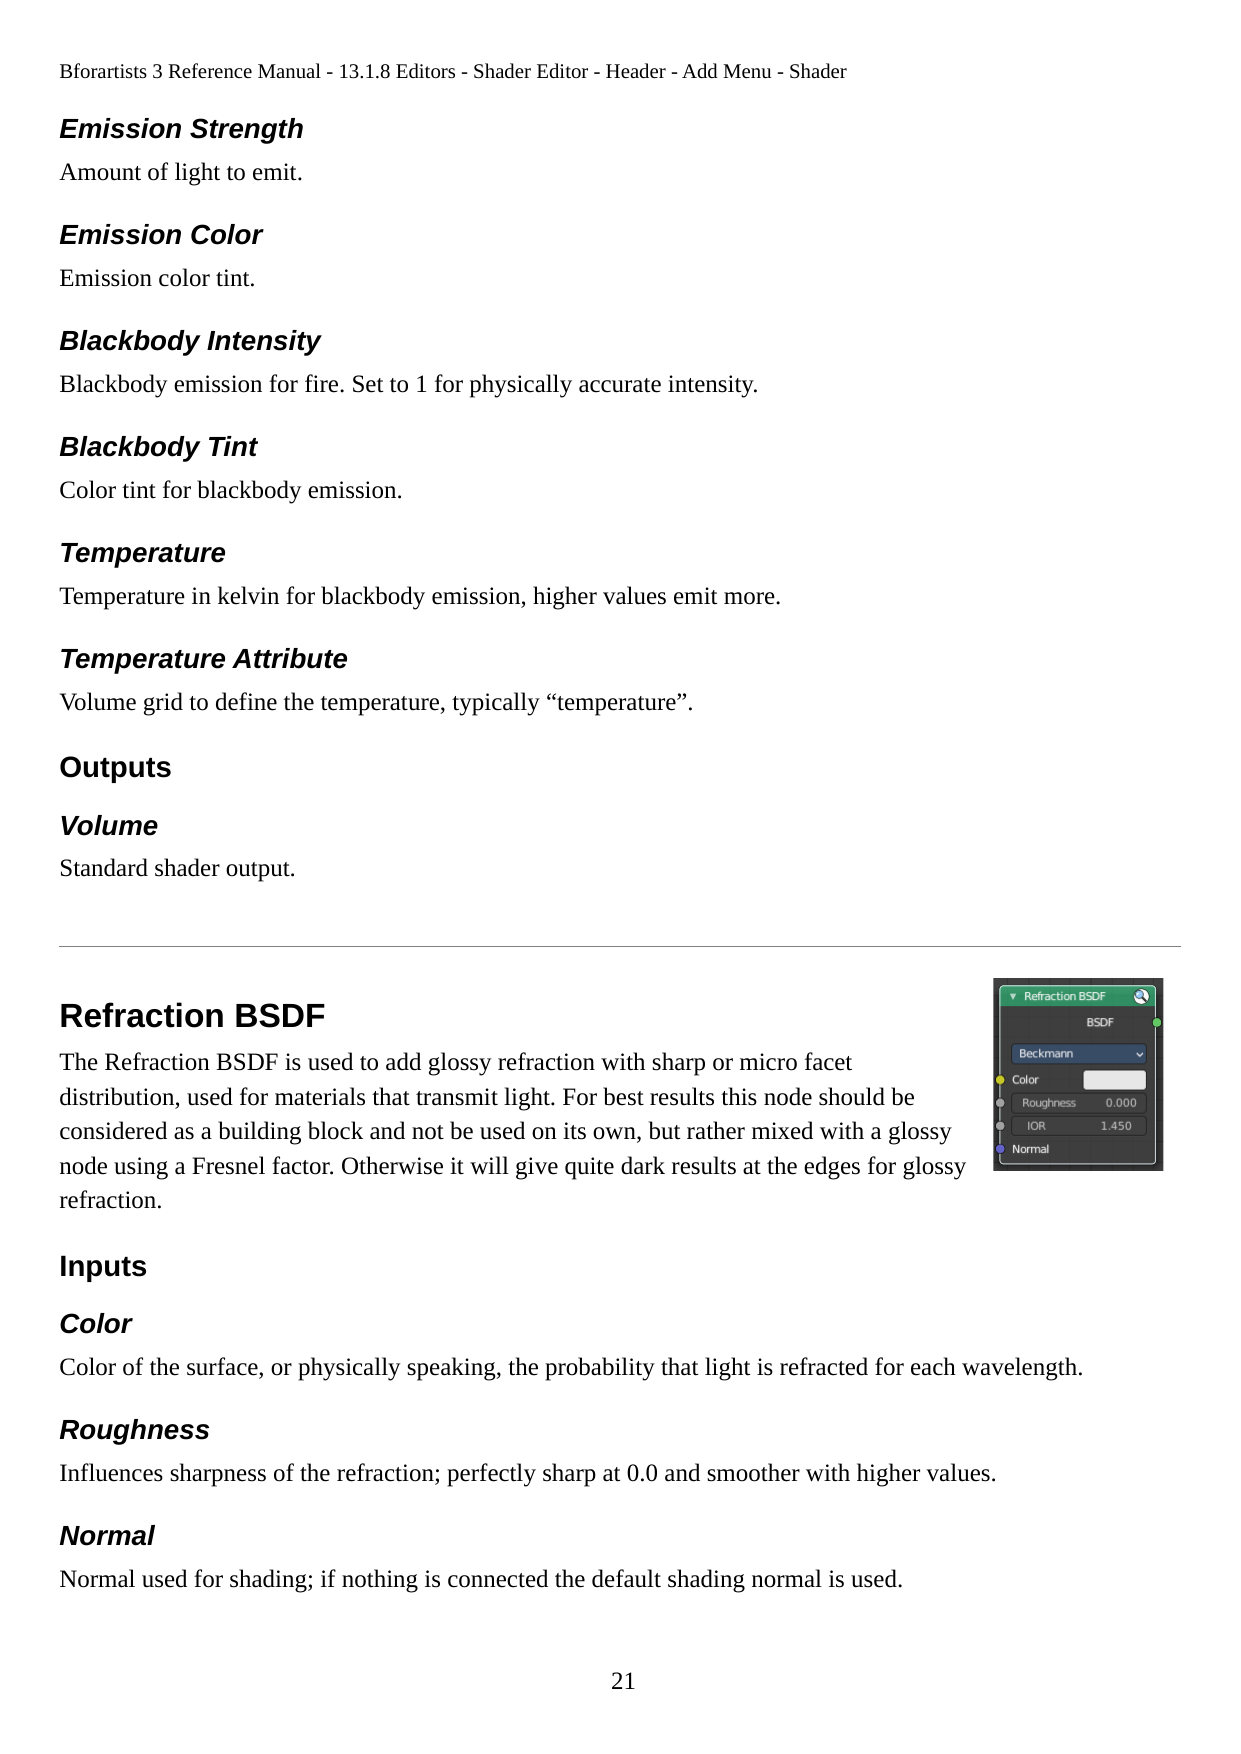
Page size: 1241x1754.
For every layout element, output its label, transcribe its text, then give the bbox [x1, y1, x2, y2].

text Standard shader output. [59, 853, 1181, 882]
text Emission color tint. [59, 263, 1181, 292]
text Volume grid to define the temperature, typically “temperature”. [59, 687, 1181, 715]
subtitle Roughness [59, 1414, 1181, 1446]
text Influences sharpness of the refraction; perfectly sharp at 0.0 and smoother with higher values. [59, 1458, 1181, 1487]
text Color of the surface, or physically speaking, the probability that light is refracted for each wavelength. [59, 1352, 1181, 1381]
text Amount of light to emit. [59, 157, 1181, 186]
picture [993, 978, 1164, 1171]
subtitle Outputs [59, 750, 1181, 784]
subtitle Blackbody Intensity [59, 324, 1181, 356]
subtitle Emission Strength [59, 113, 1181, 144]
text The Refraction BSDF is used to add glossy refraction with sharp or micro facet distribution, used for materials that transmit light. For best results this node should be considered as a building block and not be used on its own, but rather mixed with a glossy node using a Fresnel factor. Otherwise it will give quite dark results at the edges for glossy refraction. [59, 1047, 1181, 1214]
subtitle Temperature [59, 536, 1181, 568]
subtitle [1164, 996, 1181, 1035]
subtitle Normal [59, 1519, 1181, 1551]
text Normal used for shading; if nothing is connected the default shading normal is used. [59, 1564, 1181, 1593]
text Blackbody emission for fire. Set to 1 for physically accurate intensity. [59, 369, 1181, 398]
subtitle Emission Color [59, 218, 1181, 250]
subtitle Refraction BSDF [59, 996, 993, 1035]
subtitle Blackbody Tint [59, 430, 1181, 462]
text Color tint for blackbody emission. [59, 475, 1181, 503]
subtitle Color [59, 1308, 1181, 1339]
subtitle Temperature Attribute [59, 642, 1181, 674]
subtitle Volume [59, 809, 1181, 841]
text Temperature in kelvin for blackbody emission, higher values emit more. [59, 581, 1181, 609]
subtitle Inputs [59, 1249, 1181, 1283]
